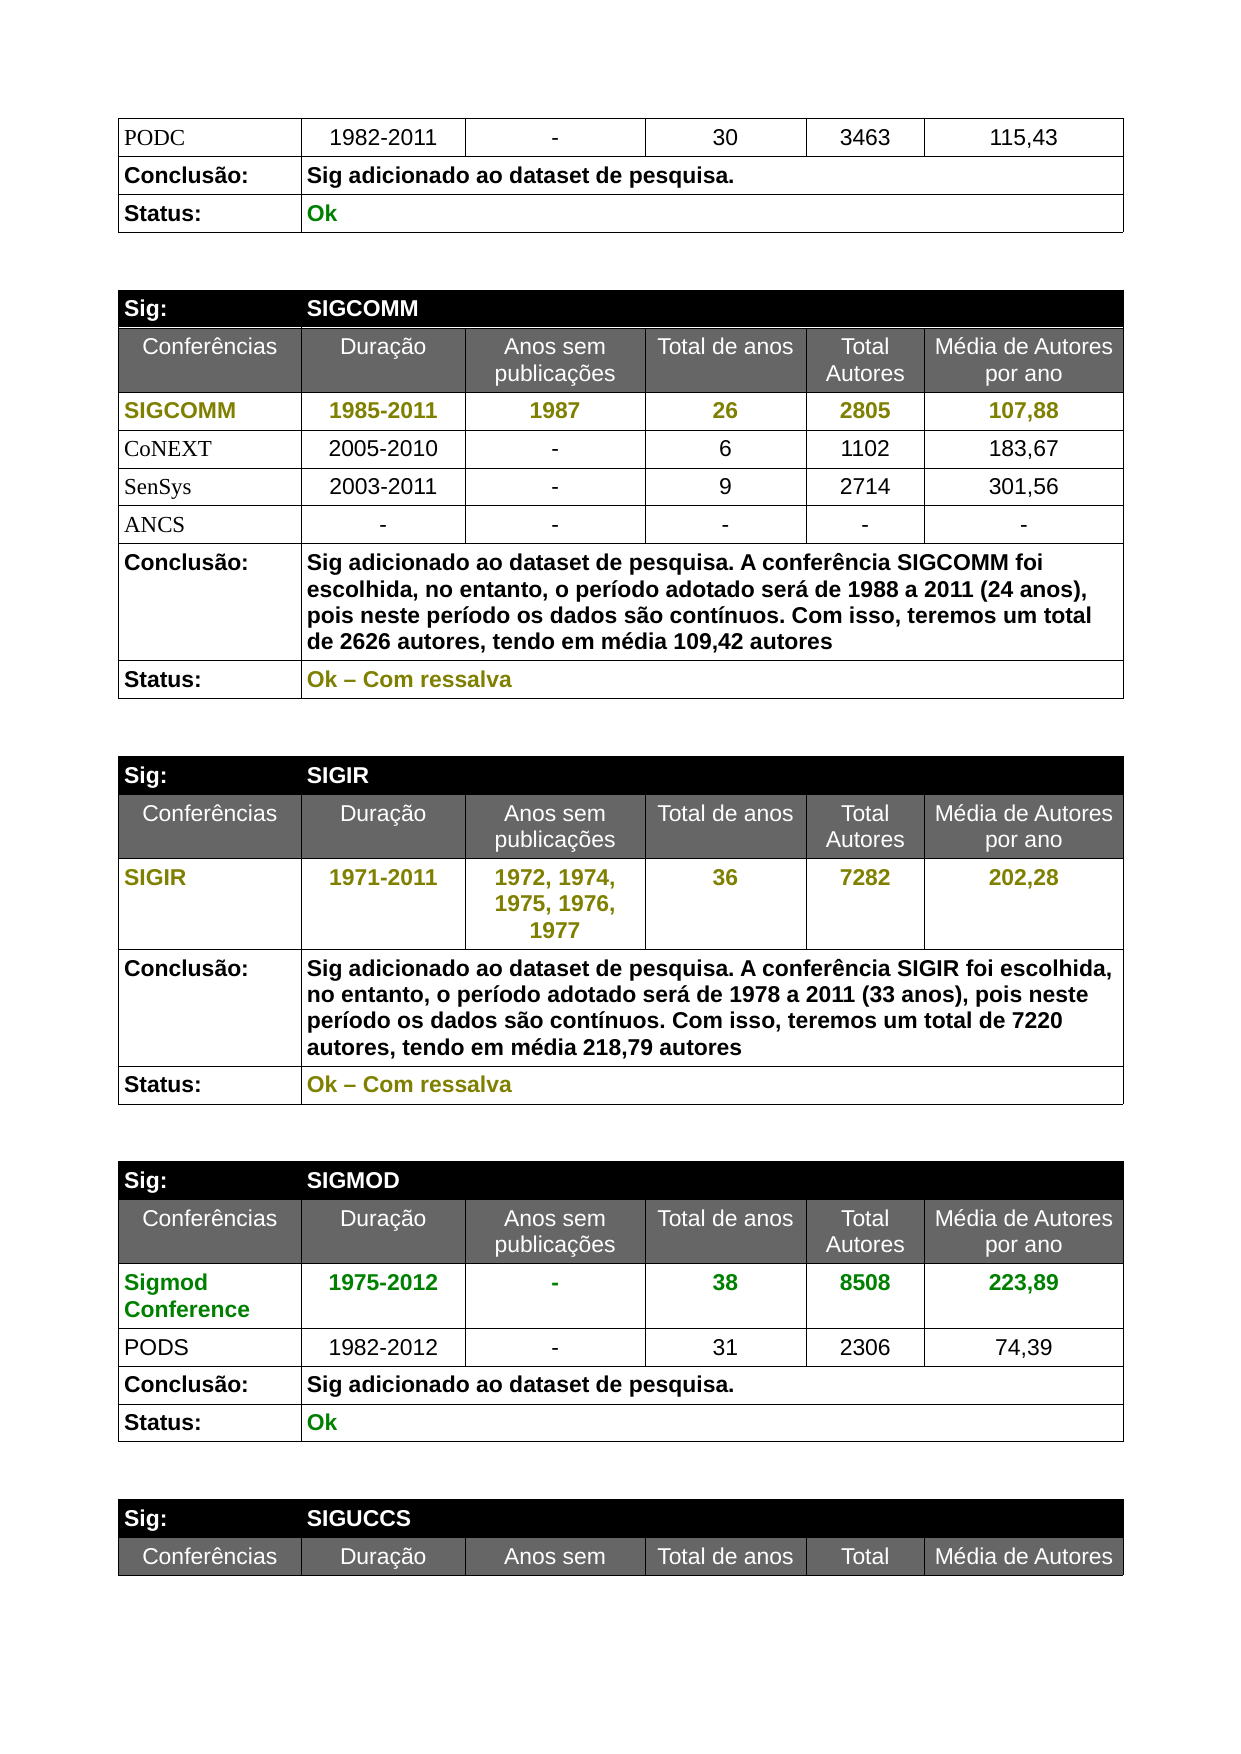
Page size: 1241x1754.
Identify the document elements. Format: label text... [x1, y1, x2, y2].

table_header Sig: [119, 757, 301, 794]
table_cell Status: [119, 195, 301, 232]
table_cell SenSys [119, 469, 301, 505]
table_cell 2714 [807, 469, 924, 505]
table_cell Duração [302, 795, 465, 858]
table_cell 223,89 [925, 1264, 1123, 1328]
table_cell PODC [119, 119, 301, 156]
table_cell - [466, 506, 645, 543]
table_cell 74,39 [925, 1329, 1123, 1366]
table_cell Ok – Com ressalva [302, 661, 1123, 698]
table_cell 2306 [807, 1329, 924, 1366]
table_cell CoNEXT [119, 431, 301, 467]
table_cell Anos sem [466, 1538, 645, 1575]
table_cell Anos sem publicações [466, 329, 645, 392]
table_cell - [466, 431, 645, 467]
table_cell Duração [302, 1200, 465, 1263]
table_cell Total Autores [807, 329, 924, 392]
table_cell Ok [302, 1405, 1123, 1441]
table_cell Total de anos [646, 329, 806, 392]
table_cell Conclusão: [119, 157, 301, 194]
table_cell Status: [119, 1067, 301, 1103]
table_cell 9 [646, 469, 806, 505]
table_header SIGIR [302, 757, 1123, 794]
table_cell - [925, 506, 1123, 543]
table_cell SIGCOMM [119, 393, 301, 429]
table_cell Conclusão: [119, 544, 301, 660]
table_cell Anos sem publicações [466, 1200, 645, 1263]
table_cell 1975-2012 [302, 1264, 465, 1328]
table_cell 26 [646, 393, 806, 429]
table_cell Conferências [119, 1200, 301, 1263]
table_cell Ok [302, 195, 1123, 232]
table_cell Total Autores [807, 1200, 924, 1263]
table_cell Sig adicionado ao dataset de pesquisa. A conferência SIGCOMM foi escolhida, no entanto, o período adotado será de 1988 a 2011 (24 anos), pois neste período os dados são contínuos. Com isso, teremos um total de 2626 autores, tendo em média 109,42 autores [302, 544, 1123, 660]
table_cell - [466, 119, 645, 156]
table_cell Conferências [119, 1538, 301, 1575]
table_cell Total Autores [807, 795, 924, 858]
table_cell Conclusão: [119, 1367, 301, 1403]
table_cell 31 [646, 1329, 806, 1366]
table_header SIGUCCS [302, 1500, 1123, 1537]
table_cell SIGIR [119, 859, 301, 949]
table_cell Média de Autores por ano [925, 329, 1123, 392]
table_cell Status: [119, 1405, 301, 1441]
table_cell 1987 [466, 393, 645, 429]
table_cell 8508 [807, 1264, 924, 1328]
table_cell Média de Autores por ano [925, 1200, 1123, 1263]
table_cell 1102 [807, 431, 924, 467]
table_cell 107,88 [925, 393, 1123, 429]
table_cell 1985-2011 [302, 393, 465, 429]
table_cell 3463 [807, 119, 924, 156]
table_cell Média de Autores por ano [925, 795, 1123, 858]
table_cell Conferências [119, 329, 301, 392]
table_cell 36 [646, 859, 806, 949]
table_cell 2003-2011 [302, 469, 465, 505]
table_cell 1982-2011 [302, 119, 465, 156]
table_header Sig: [119, 1500, 301, 1537]
table_cell - [807, 506, 924, 543]
table_cell - [466, 469, 645, 505]
table_cell Sig adicionado ao dataset de pesquisa. [302, 157, 1123, 194]
table_cell 6 [646, 431, 806, 467]
table_cell Sig adicionado ao dataset de pesquisa. A conferência SIGIR foi escolhida, no entanto, o período adotado será de 1978 a 2011 (33 anos), pois neste período os dados são contínuos. Com isso, teremos um total de 7220 autores, tendo em média 218,79 autores [302, 950, 1123, 1066]
table_header SIGMOD [302, 1162, 1123, 1199]
table_cell Status: [119, 661, 301, 698]
table_cell Duração [302, 1538, 465, 1575]
table_cell 38 [646, 1264, 806, 1328]
table_cell 30 [646, 119, 806, 156]
table_cell 1972, 1974, 1975, 1976, 1977 [466, 859, 645, 949]
table_cell 2005-2010 [302, 431, 465, 467]
table_cell - [466, 1264, 645, 1328]
table_cell Anos sem publicações [466, 795, 645, 858]
table_cell Conferências [119, 795, 301, 858]
table_cell 1971-2011 [302, 859, 465, 949]
table_cell Conclusão: [119, 950, 301, 1066]
table_cell 202,28 [925, 859, 1123, 949]
table_cell 183,67 [925, 431, 1123, 467]
table_cell Total de anos [646, 1200, 806, 1263]
table_cell Total [807, 1538, 924, 1575]
table_cell Média de Autores [925, 1538, 1123, 1575]
table_cell 2805 [807, 393, 924, 429]
table_header Sig: [119, 1162, 301, 1199]
table_cell Ok – Com ressalva [302, 1067, 1123, 1103]
table_cell Duração [302, 329, 465, 392]
table_cell 7282 [807, 859, 924, 949]
table_cell Total de anos [646, 1538, 806, 1575]
table_cell - [646, 506, 806, 543]
table_cell ANCS [119, 506, 301, 543]
table_cell PODS [119, 1329, 301, 1366]
table_header Sig: [119, 291, 301, 327]
table_cell 301,56 [925, 469, 1123, 505]
table_cell 115,43 [925, 119, 1123, 156]
table_cell - [302, 506, 465, 543]
table_cell Sig adicionado ao dataset de pesquisa. [302, 1367, 1123, 1403]
table_cell Total de anos [646, 795, 806, 858]
table_header SIGCOMM [302, 291, 1123, 327]
table_cell Sigmod Conference [119, 1264, 301, 1328]
table_cell - [466, 1329, 645, 1366]
table_cell 1982-2012 [302, 1329, 465, 1366]
